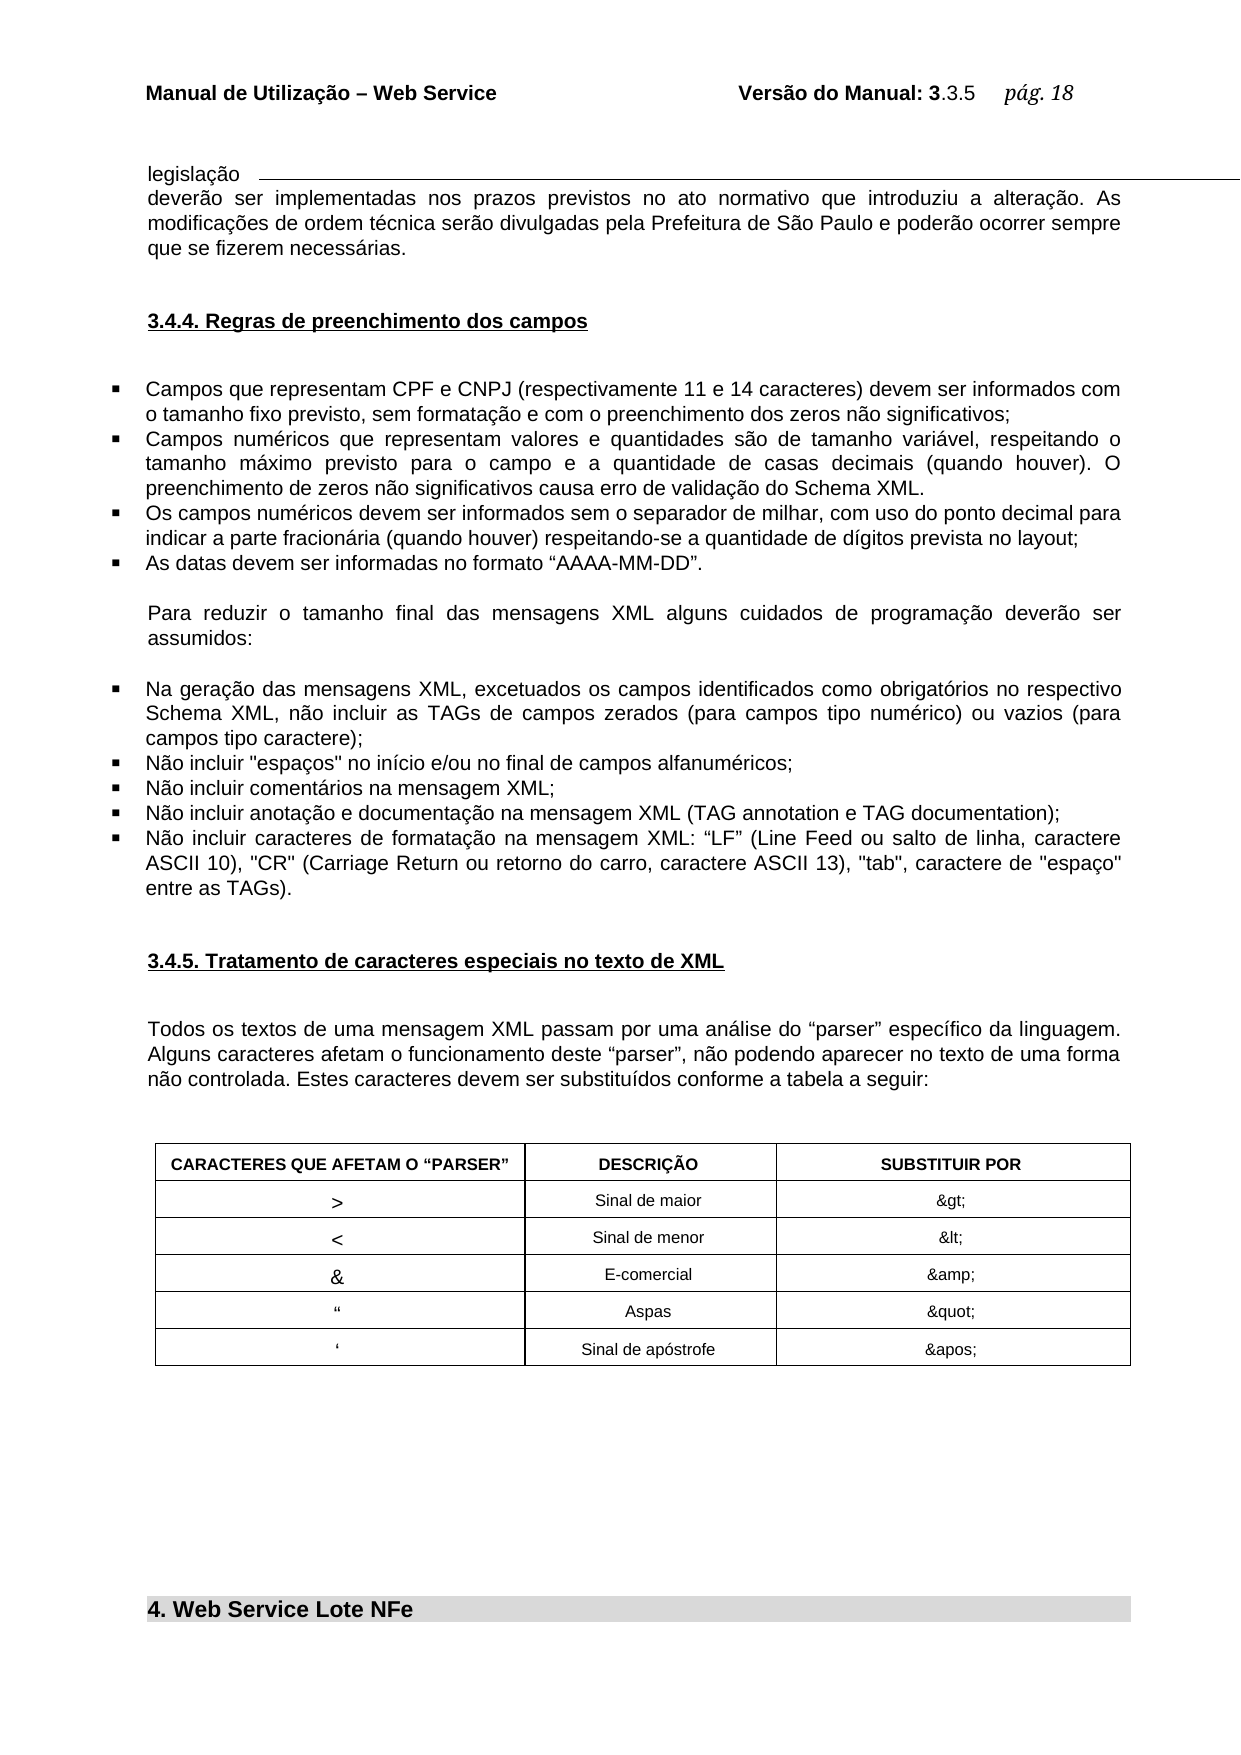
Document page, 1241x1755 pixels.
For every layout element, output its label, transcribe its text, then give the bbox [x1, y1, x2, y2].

table_cell Sinal de menor [526, 1218, 776, 1254]
list Não incluir anotação e documentação na mensagem XML (TAG annotation e TAG documentation); [108, 801, 1123, 825]
table_cell Sinal de maior [526, 1181, 776, 1217]
table_cell &amp; [777, 1255, 1130, 1291]
table_cell &gt; [777, 1181, 1130, 1217]
table_cell & [156, 1255, 524, 1291]
table_cell &lt; [777, 1218, 1130, 1254]
subtitle 3.4.5. Tratamento de caracteres especiais no texto de XML [147, 949, 1131, 973]
table_header DESCRIÇÃO [526, 1144, 776, 1179]
table_cell ‘ [156, 1329, 524, 1365]
table_cell E-comercial [526, 1255, 776, 1291]
table_cell &apos; [777, 1329, 1130, 1365]
list Os campos numéricos devem ser informados sem o separador de milhar, com uso do ponto decimal para indicar a parte fracionária (quando houver) respeitando-se a quantidade de dígitos prevista no layout; [108, 501, 1123, 549]
list As datas devem ser informadas no formato “AAAA-MM-DD”. [108, 551, 1123, 574]
table_cell Aspas [526, 1292, 776, 1328]
table_cell < [156, 1218, 524, 1254]
table_cell Sinal de apóstrofe [526, 1329, 776, 1365]
table_cell &quot; [777, 1292, 1130, 1328]
table_cell “ [156, 1292, 524, 1328]
list Campos numéricos que representam valores e quantidades são de tamanho variável, respeitando o tamanho máximo previsto para o campo e a quantidade de casas decimais (quando houver). O preenchimento de zeros não significativos causa erro de validação do Schema XML. [108, 427, 1123, 500]
text legislação deverão ser implementadas nos prazos previstos no ato normativo que introduziu a alteração. As modificações de ordem técnica serão divulgadas pela Prefeitura de São Paulo e poderão ocorrer sempre que se fizerem necessárias. [147, 162, 1123, 259]
list Não incluir comentários na mensagem XML; [108, 776, 1123, 800]
table_cell > [156, 1181, 524, 1217]
subtitle 4. Web Service Lote NFe [147, 1596, 1131, 1622]
text Para reduzir o tamanho final das mensagens XML alguns cuidados de programação deverão ser assumidos: [147, 601, 1123, 650]
list Não incluir "espaços" no início e/ou no final de campos alfanuméricos; [108, 751, 1123, 775]
text Todos os textos de uma mensagem XML passam por uma análise do “parser” específico da linguagem. Alguns caracteres afetam o funcionamento deste “parser”, não podendo aparecer no texto de uma forma não controlada. Estes caracteres devem ser substituídos conforme a tabela a seguir: [147, 1017, 1122, 1091]
list Não incluir caracteres de formatação na mensagem XML: “LF” (Line Feed ou salto de linha, caractere ASCII 10), "CR" (Carriage Return ou retorno do carro, caractere ASCII 13), "tab", caractere de "espaço" entre as TAGs). [108, 826, 1123, 899]
table_header CARACTERES QUE AFETAM O “PARSER” [156, 1144, 524, 1179]
list Campos que representam CPF e CNPJ (respectivamente 11 e 14 caracteres) devem ser informados com o tamanho fixo previsto, sem formatação e com o preenchimento dos zeros não significativos; [108, 377, 1123, 426]
subtitle 3.4.4. Regras de preenchimento dos campos [147, 309, 1131, 333]
list Na geração das mensagens XML, excetuados os campos identificados como obrigatórios no respectivo Schema XML, não incluir as TAGs de campos zerados (para campos tipo numérico) ou vazios (para campos tipo caractere); [108, 676, 1123, 750]
table_header SUBSTITUIR POR [777, 1144, 1130, 1179]
